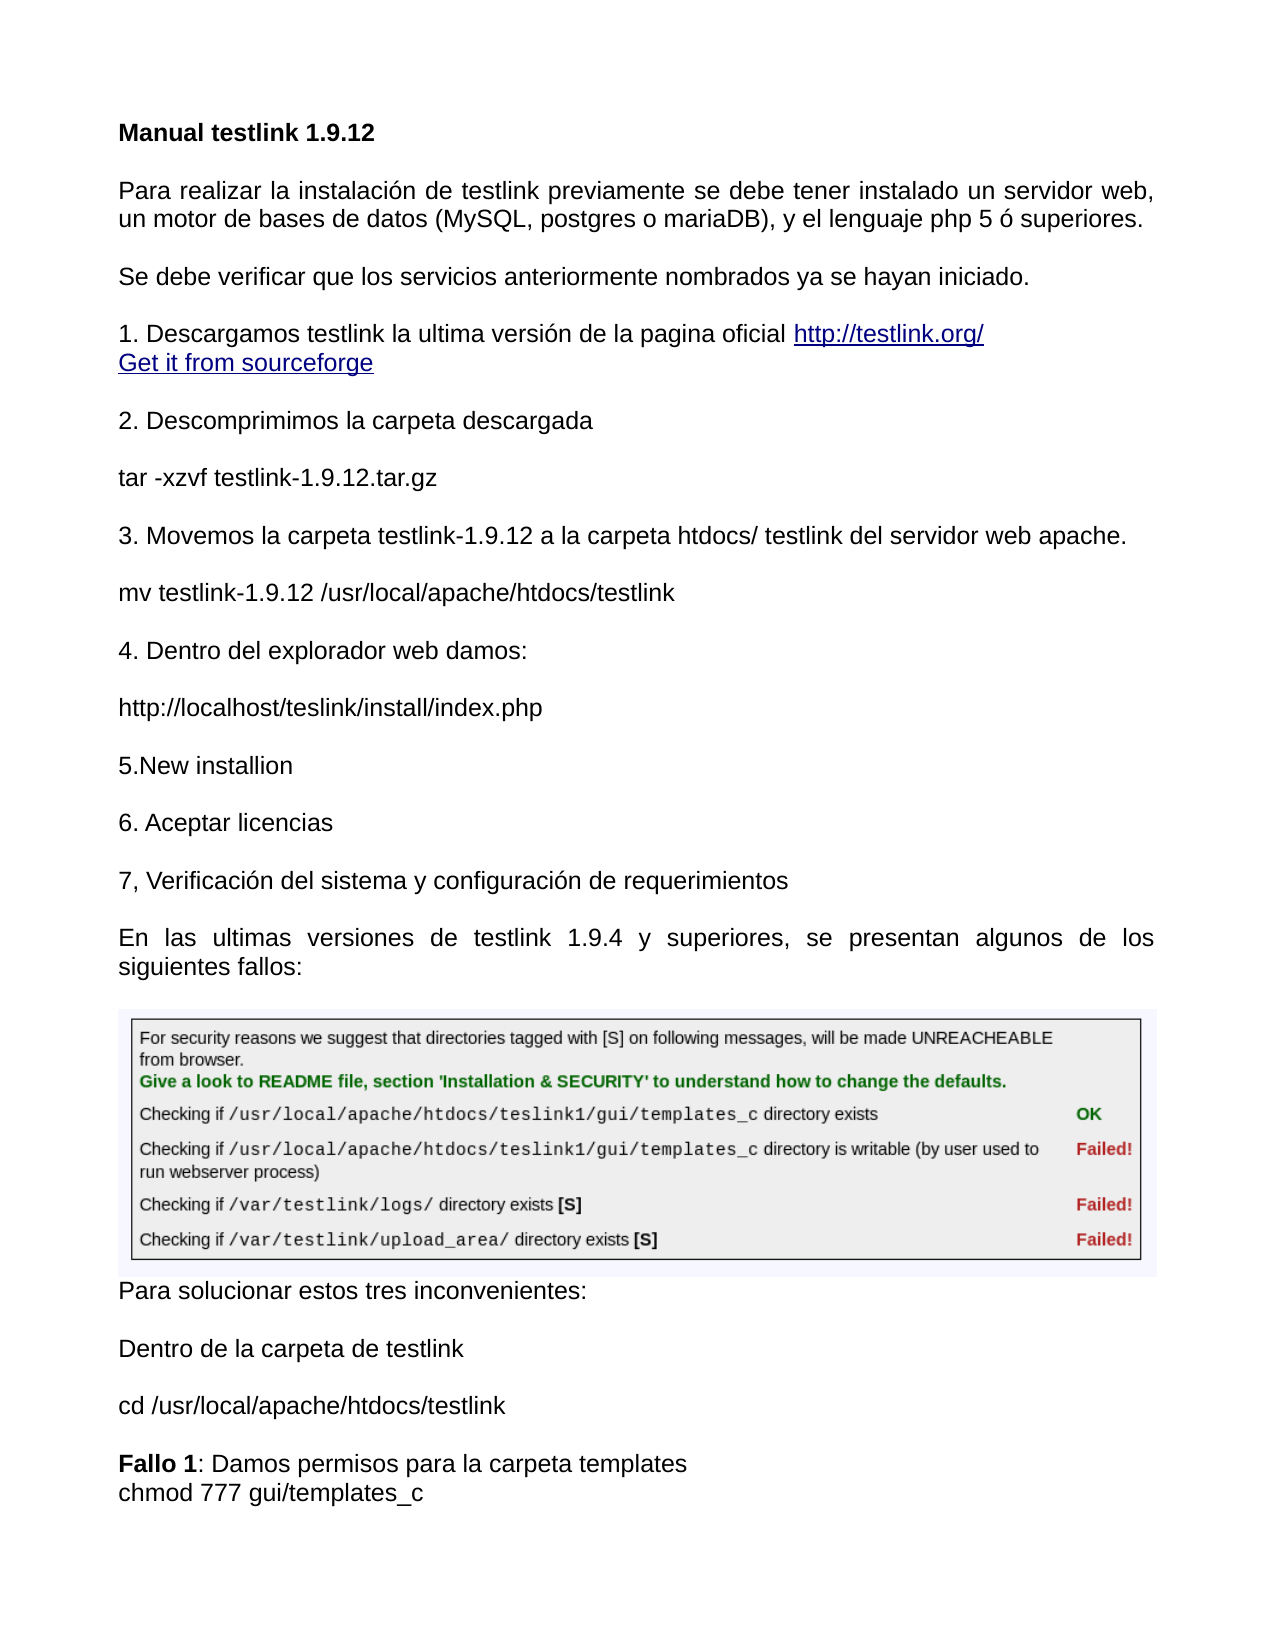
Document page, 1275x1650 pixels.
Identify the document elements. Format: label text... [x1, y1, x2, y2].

text 2. Descomprimimos la carpeta descargada [118, 406, 1157, 434]
text Get it from sourceforge [118, 348, 1157, 377]
text 1. Descargamos testlink la ultima versión de la pagina oficial http://testlink.org/ [118, 319, 1157, 348]
picture [118, 1009, 1157, 1277]
text mv testlink-1.9.12 /usr/local/apache/htdocs/testlink [118, 578, 1157, 607]
text 3. Movemos la carpeta testlink-1.9.12 a la carpeta htdocs/ testlink del servidor web apache. [118, 521, 1157, 549]
text cd /usr/local/apache/htdocs/testlink [118, 1391, 1157, 1420]
text Para realizar la instalación de testlink previamente se debe tener instalado un servidor web, un motor de bases de datos (MySQL, postgres o mariaDB), y el lenguaje php 5 ó superiores. [118, 176, 1157, 233]
text Fallo 1: Damos permisos para la carpeta templates [118, 1449, 1157, 1477]
text tar -xzvf testlink-1.9.12.tar.gz [118, 463, 1157, 492]
text 7, Verificación del sistema y configuración de requerimientos [118, 866, 1157, 894]
text 6. Aceptar licencias [118, 808, 1157, 837]
text Se debe verificar que los servicios anteriormente nombrados ya se hayan iniciado. [118, 262, 1157, 291]
text 5.New installion [118, 751, 1157, 779]
text 4. Dentro del explorador web damos: [118, 636, 1157, 664]
text http://localhost/teslink/install/index.php [118, 693, 1157, 722]
text Para solucionar estos tres inconvenientes: [118, 1277, 1157, 1305]
text Dentro de la carpeta de testlink [118, 1334, 1157, 1362]
text Manual testlink 1.9.12 [118, 118, 1157, 147]
text chmod 777 gui/templates_c [118, 1477, 1157, 1506]
text En las ultimas versiones de testlink 1.9.4 y superiores, se presentan algunos de los siguientes fallos: [118, 923, 1157, 981]
